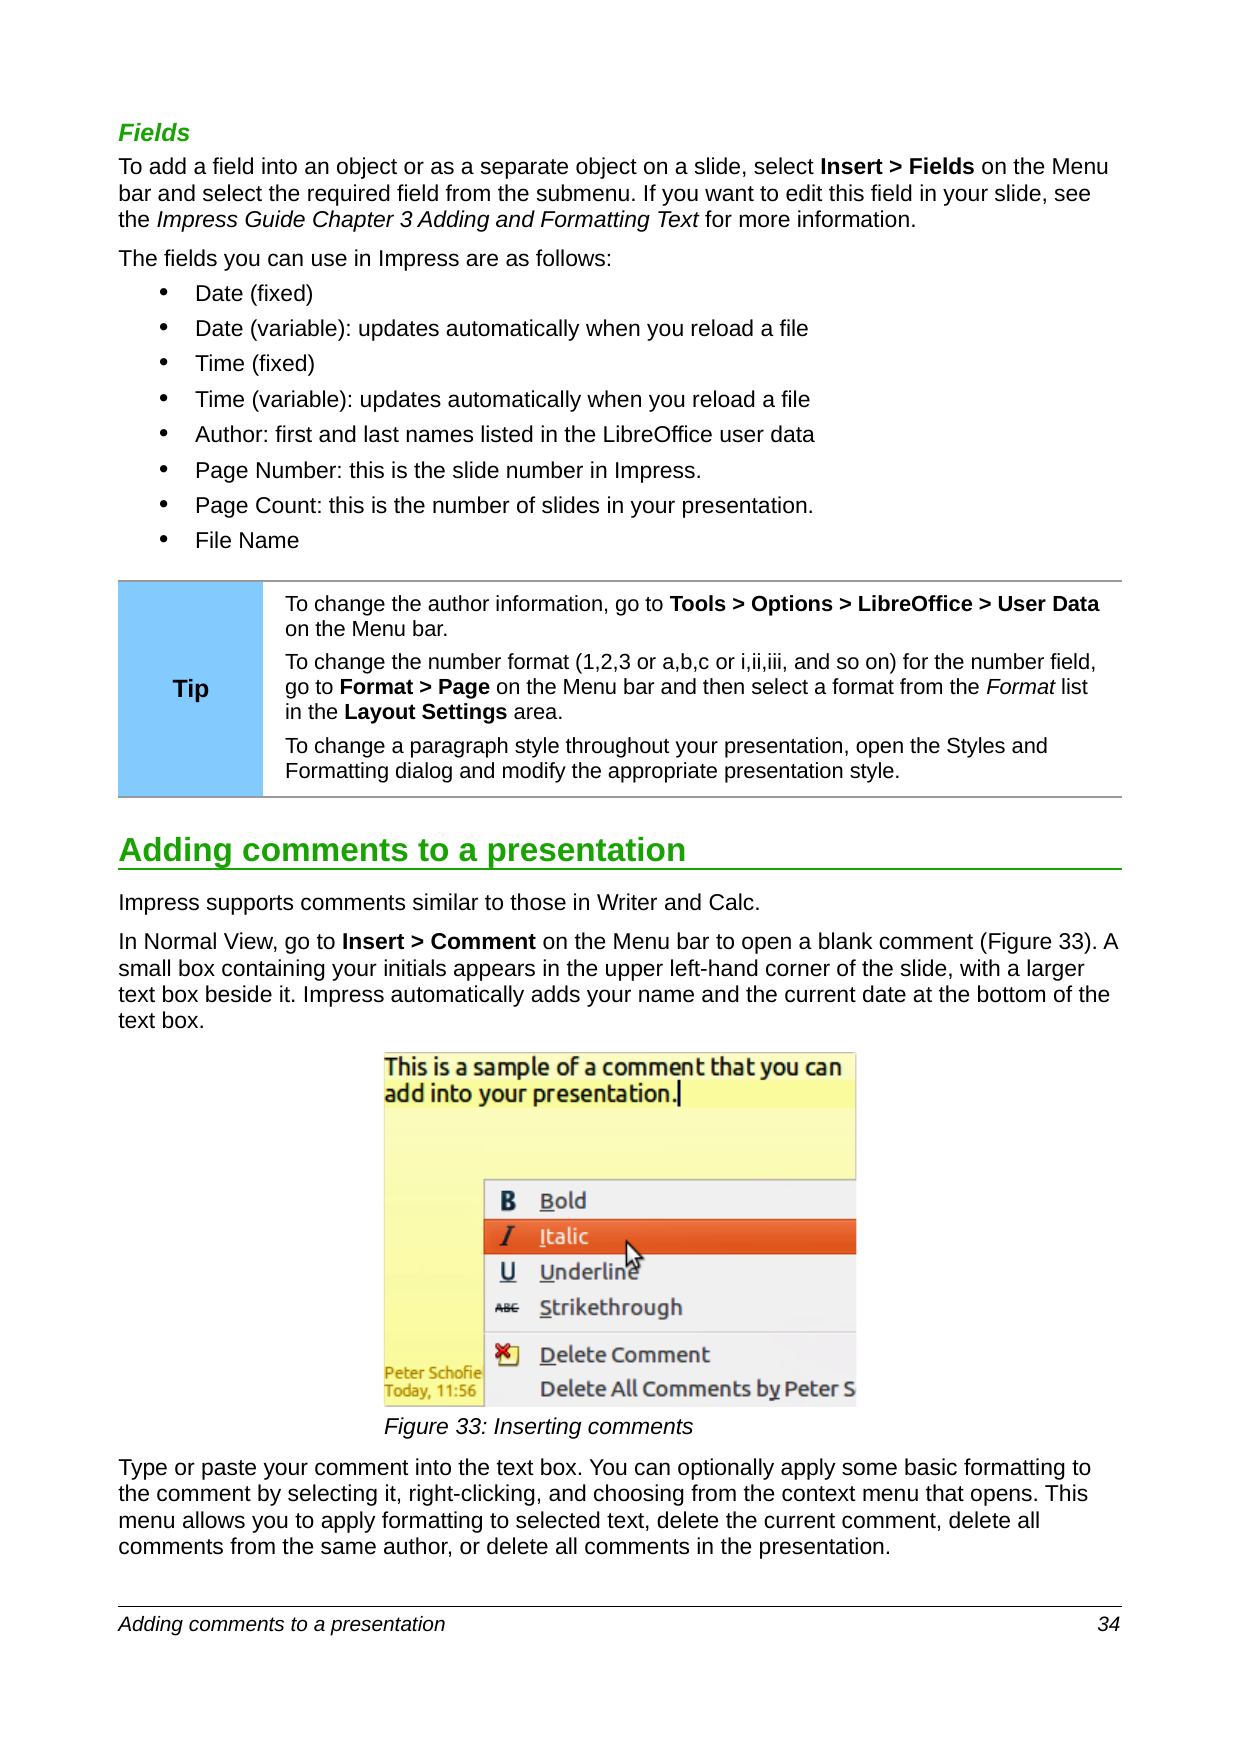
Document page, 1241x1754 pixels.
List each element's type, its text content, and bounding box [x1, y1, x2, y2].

list Page Count: this is the number of slides in your presentation. [156, 490, 1122, 519]
list File Name [156, 526, 1122, 555]
subtitle Adding comments to a presentation [118, 830, 1122, 868]
text In Normal View, go to Insert > Comment on the Menu bar to open a blank comment (Figure 33). A small box containing your initials appears in the upper left-hand corner of the slide, with a larger text box beside it. Impress automatically adds your name and the current date at the bottom of the text box. [118, 928, 1122, 1033]
table_header To change the author information, go to Tools > Options > LibreOffice > User Data on the Menu bar. To change the number format (1,2,3 or a,b,c or i,ii,iii, and so on) for the number field, go to Format > Page on the Menu bar and then select a format from the Format list in the Layout Settings area. To change a paragraph style throughout your presentation, open the Styles and Formatting dialog and modify the appropriate presentation style. [264, 582, 1122, 796]
text Impress supports comments similar to those in Writer and Calc. [118, 889, 1122, 916]
text Type or paste your comment into the text box. You can optionally apply some basic formatting to the comment by selecting it, right-clicking, and choosing from the context menu that opens. This menu allows you to apply formatting to selected text, delete the current comment, delete all comments from the same author, or delete all comments in the presentation. [118, 1454, 1122, 1559]
list The fields you can use in Impress are as follows: [118, 245, 1122, 271]
list Author: first and last names listed in the LibreOffice user data [156, 419, 1122, 448]
list Date (variable): updates automatically when you reload a file [156, 313, 1122, 342]
text To add a field into an object or as a separate object on a slide, select Insert > Fields on the Menu bar and select the required field from the submenu. If you want to edit this field in your slide, see the Impress Guide Chapter 3 Adding and Formatting Text for more information. [118, 153, 1122, 232]
list Time (fixed) [156, 348, 1122, 378]
subtitle Fields [118, 118, 1122, 147]
list Date (fixed) [156, 278, 1122, 307]
list Page Number: this is the slide number in Impress. [156, 455, 1122, 484]
picture [383, 1052, 857, 1407]
list Time (variable): updates automatically when you reload a file [156, 384, 1122, 413]
table_header Tip [118, 582, 263, 796]
text Figure 33: Inserting comments [384, 1413, 856, 1439]
